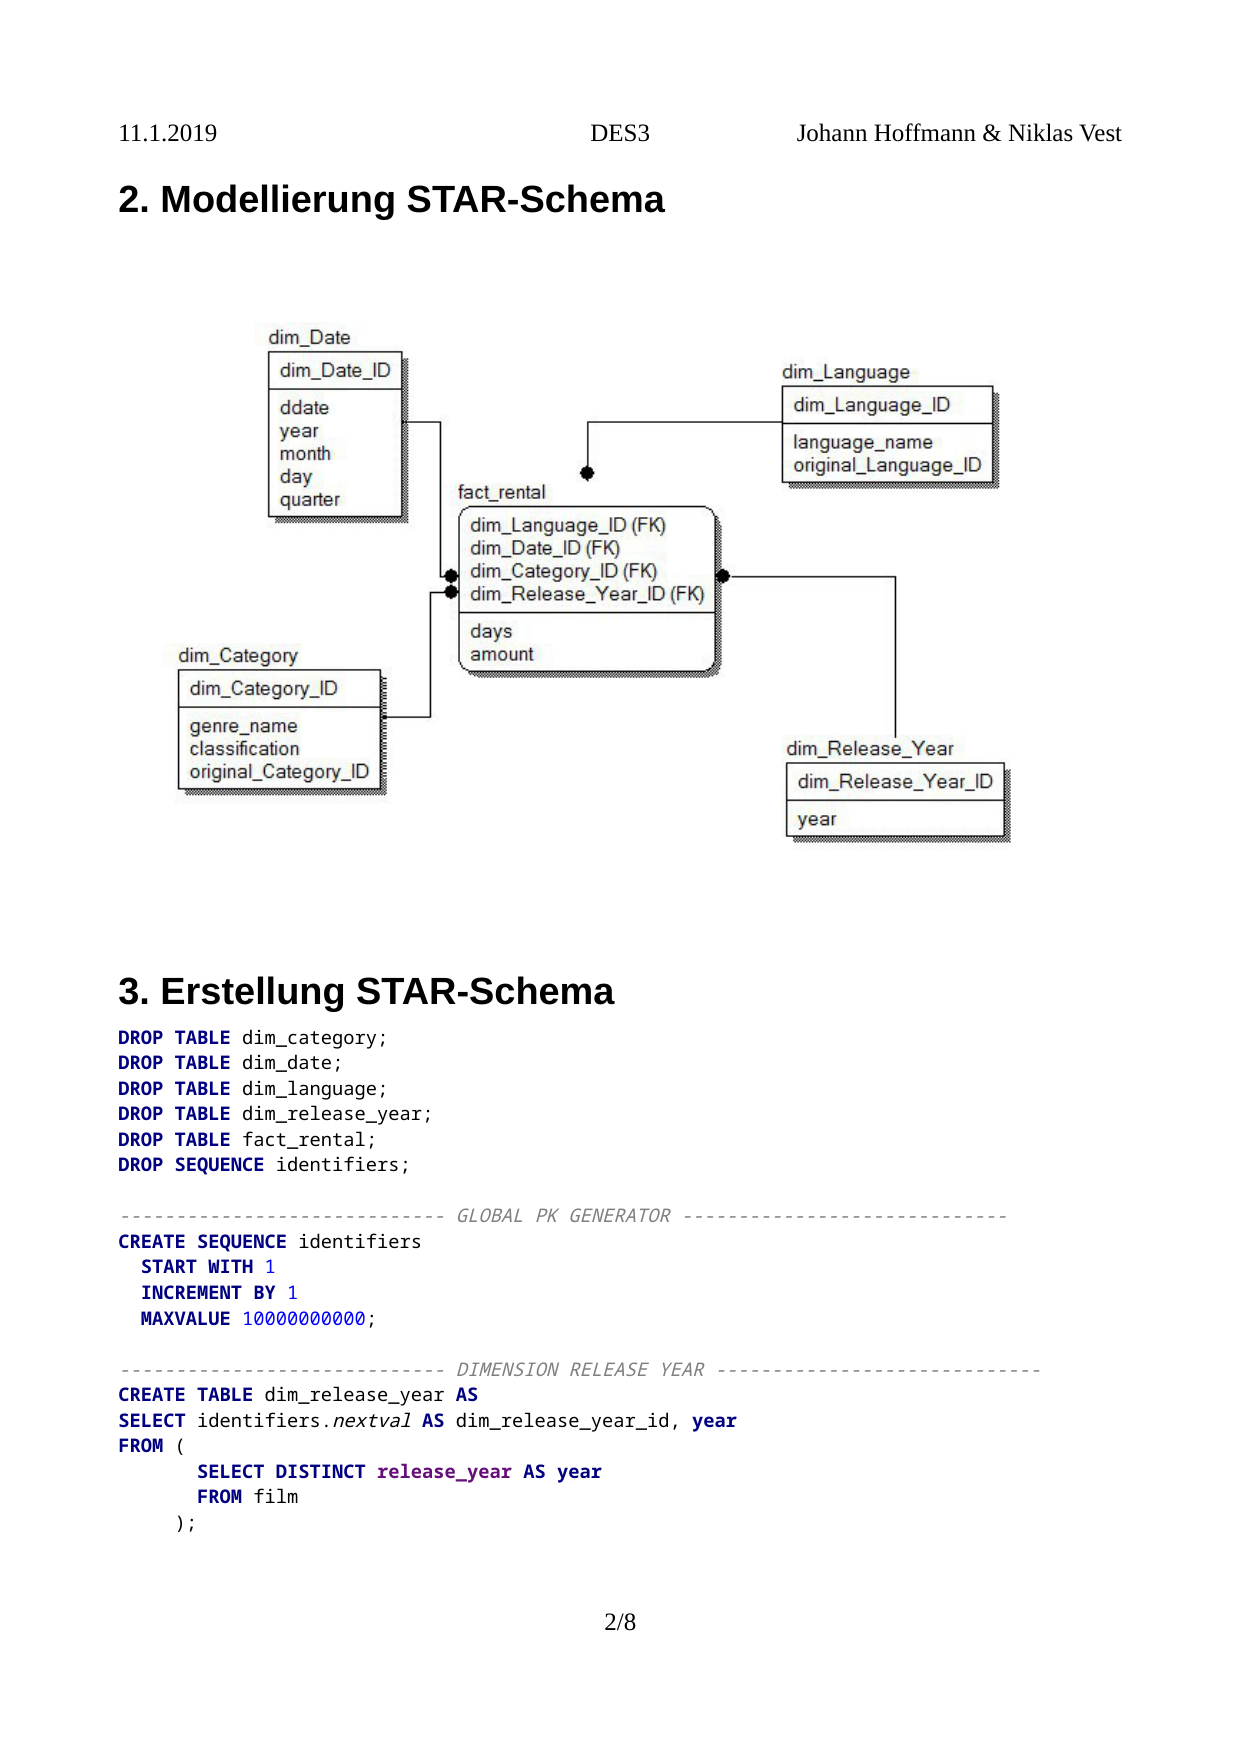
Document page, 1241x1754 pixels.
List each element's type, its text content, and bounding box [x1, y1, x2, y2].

text DROP TABLE dim_category; [118, 1024, 1122, 1049]
text FROM film [118, 1483, 1122, 1509]
text SELECT identifiers.nextval AS dim_release_year_id, year [118, 1407, 1122, 1432]
text DROP SEQUENCE identifiers; [118, 1152, 1122, 1177]
text INCREMENT BY 1 [118, 1279, 1122, 1305]
text CREATE SEQUENCE identifiers [118, 1228, 1122, 1254]
text ); [118, 1509, 1122, 1534]
subtitle 3. Erstellung STAR-Schema [118, 968, 1122, 1012]
text DROP TABLE dim_language; [118, 1075, 1122, 1101]
text FROM ( [118, 1432, 1122, 1458]
text MAXVALUE 10000000000; [118, 1305, 1122, 1330]
text CREATE TABLE dim_release_year AS [118, 1381, 1122, 1407]
picture [118, 232, 1101, 890]
text ----------------------------- GLOBAL PK GENERATOR ----------------------------- [118, 1203, 1122, 1228]
text START WITH 1 [118, 1254, 1122, 1279]
text DROP TABLE fact_rental; [118, 1126, 1122, 1152]
text DROP TABLE dim_release_year; [118, 1101, 1122, 1126]
text ----------------------------- DIMENSION RELEASE YEAR ----------------------------- [118, 1356, 1122, 1381]
subtitle 2. Modellierung STAR-Schema [118, 176, 1122, 220]
text DROP TABLE dim_date; [118, 1049, 1122, 1075]
text SELECT DISTINCT release_year AS year [118, 1458, 1122, 1483]
